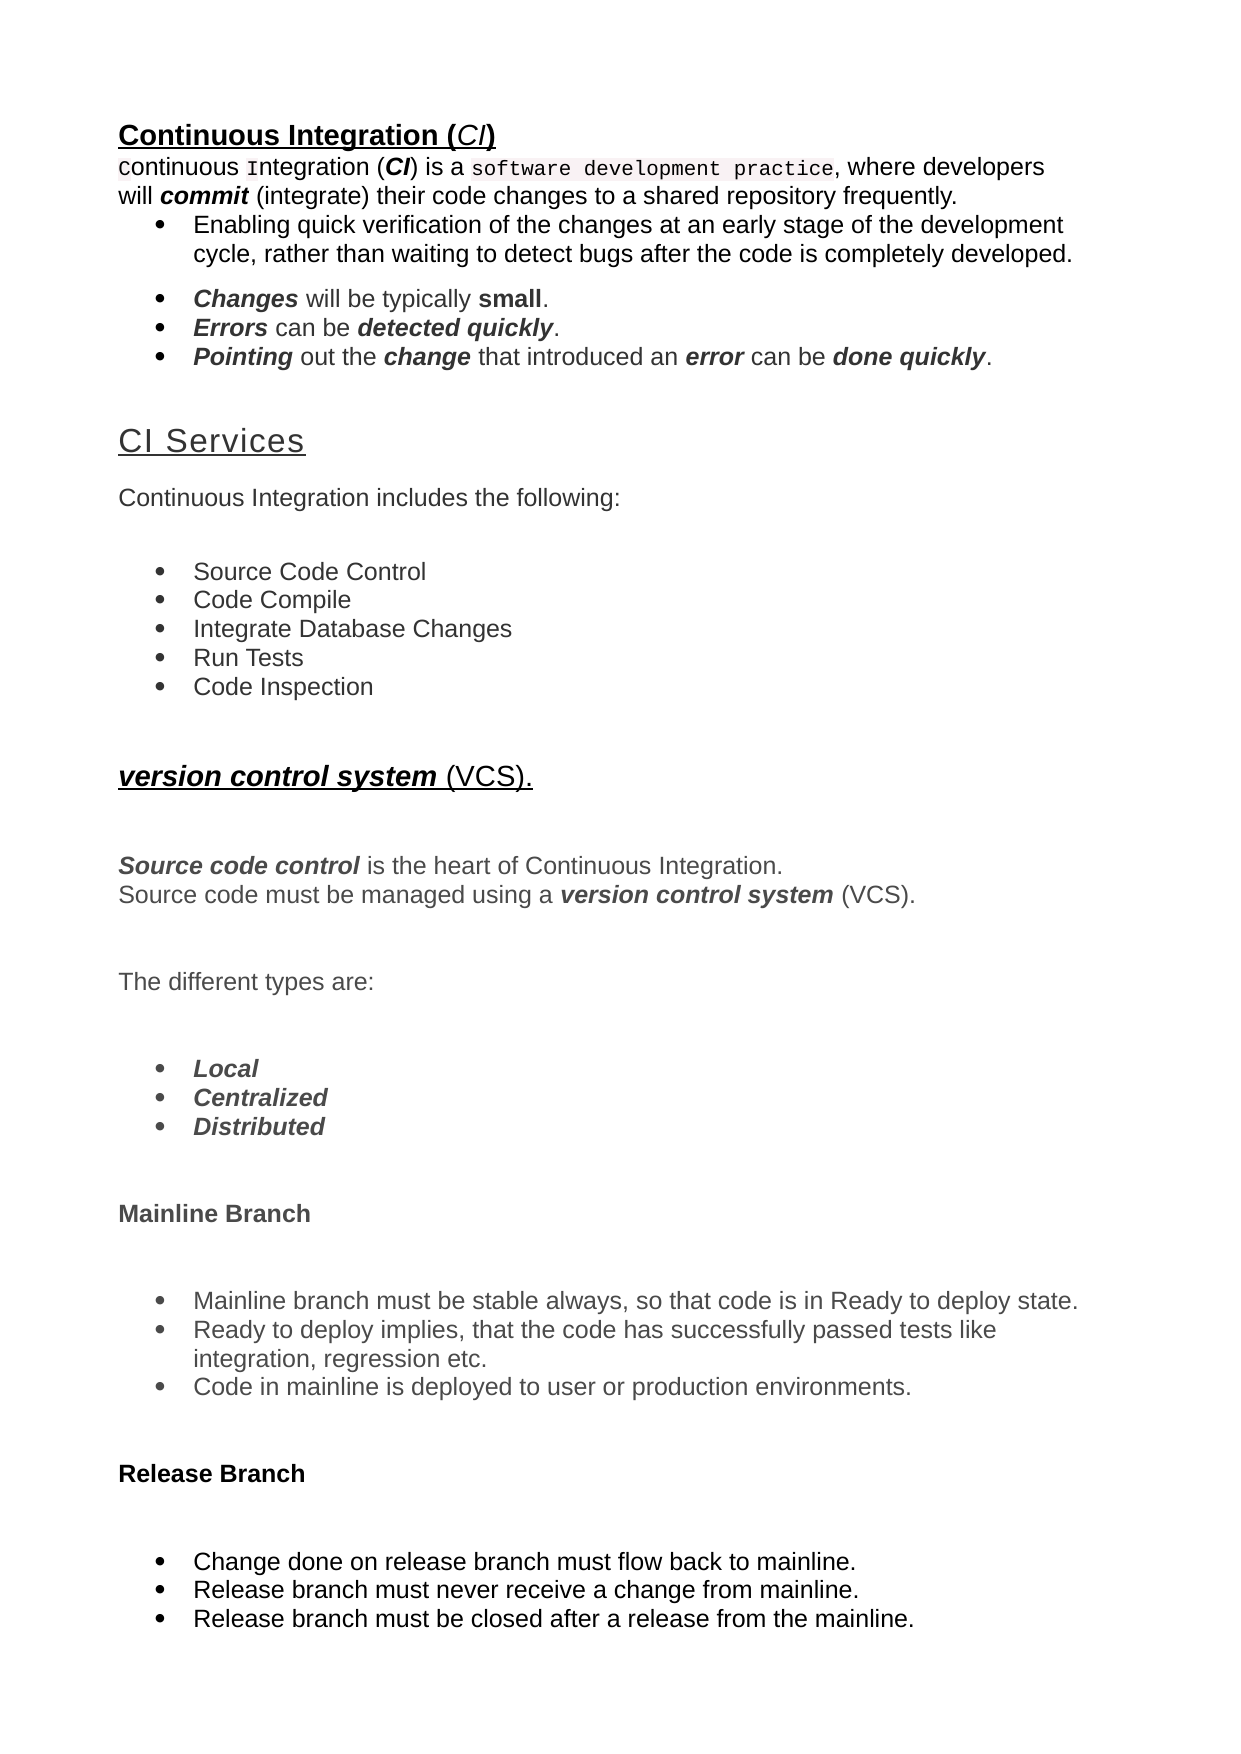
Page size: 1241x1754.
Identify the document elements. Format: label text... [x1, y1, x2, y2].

list Changes will be typically small. [156, 284, 1122, 313]
text Continuous Integration (CI) is a software development practice, where developers will commit (integrate) their code changes to a shared repository frequently. [118, 152, 1122, 210]
list Release branch must never receive a change from mainline. [156, 1575, 1122, 1604]
list Mainline branch must be stable always, so that code is in Ready to deploy state. [156, 1286, 1122, 1315]
list Integrate Database Changes [156, 614, 1122, 643]
list Change done on release branch must flow back to mainline. [156, 1547, 1122, 1575]
list Enabling quick verification of the changes at an early stage of the development cycle, rather than waiting to detect bugs after the code is completely developed. [156, 210, 1122, 268]
list Release branch must be closed after a release from the mainline. [156, 1604, 1122, 1633]
list Code Inspection [156, 672, 1122, 701]
list Centralized [156, 1083, 1122, 1112]
list Ready to deploy implies, that the code has successfully passed tests like integration, regression etc. [156, 1315, 1122, 1372]
text Release Branch [118, 1459, 1122, 1488]
list Distributed [156, 1112, 1122, 1140]
text Continuous Integration includes the following: [118, 483, 1122, 512]
list Pointing out the change that introduced an error can be done quickly. [156, 342, 1122, 371]
text Mainline Branch [118, 1199, 1122, 1227]
text The different types are: [118, 967, 1122, 996]
text version control system (VCS). [118, 759, 1122, 793]
text Continuous Integration (CI) [118, 118, 1122, 152]
list Errors can be detected quickly. [156, 313, 1122, 342]
list Source Code Control [156, 556, 1122, 585]
list Local [156, 1054, 1122, 1083]
list Code Compile [156, 585, 1122, 614]
list Run Tests [156, 643, 1122, 672]
subtitle CI Services [118, 400, 1122, 459]
text Source code control is the heart of Continuous Integration. Source code must be managed using a version control system (VCS). [118, 851, 1122, 908]
list Code in mainline is deployed to user or production environments. [156, 1372, 1122, 1401]
